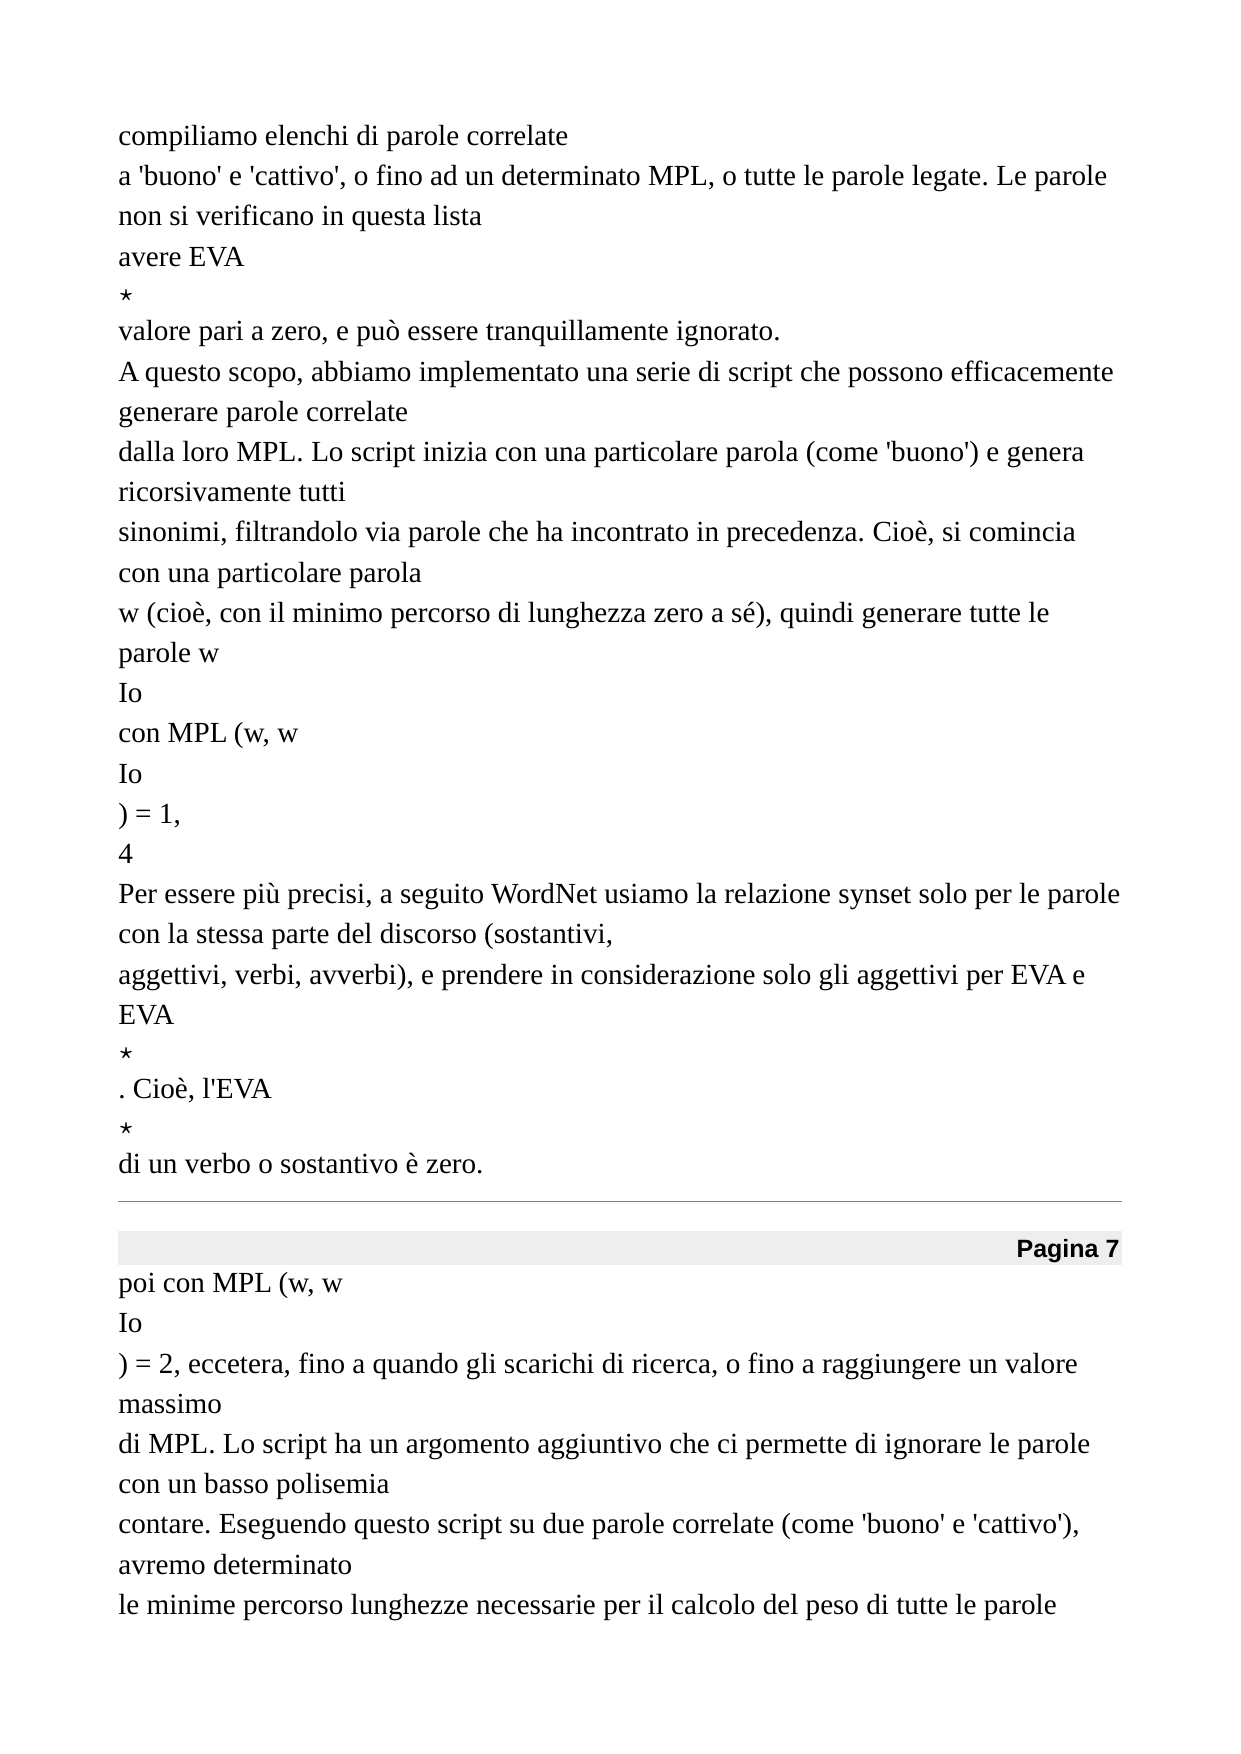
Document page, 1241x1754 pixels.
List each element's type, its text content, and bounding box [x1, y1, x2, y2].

text le minime percorso lunghezze necessarie per il calcolo del peso di tutte le parole [118, 1587, 1122, 1621]
text . Cioè, l'EVA [118, 1072, 1122, 1105]
text avere EVA [118, 239, 1122, 272]
text di un verbo o sostantivo è zero. [118, 1146, 1122, 1180]
text dalla loro MPL. Lo script inizia con una particolare parola (come 'buono') e genera ricorsivamente tutti [118, 434, 1122, 508]
text compiliamo elenchi di parole correlate [118, 118, 1122, 152]
text 4 [118, 836, 1122, 870]
text a 'buono' e 'cattivo', o fino ad un determinato MPL, o tutte le parole legate. Le parole non si verificano in questa lista [118, 158, 1122, 232]
text ) = 1, [118, 796, 1122, 829]
text Io [118, 675, 1122, 709]
table_header Pagina 7 [118, 1231, 1122, 1265]
text con MPL (w, w [118, 716, 1122, 749]
text sinonimi, filtrandolo via parole che ha incontrato in precedenza. Cioè, si comincia con una particolare parola [118, 514, 1122, 588]
text Io [118, 756, 1122, 789]
text ) = 2, eccetera, fino a quando gli scarichi di ricerca, o fino a raggiungere un valore massimo [118, 1346, 1122, 1419]
text poi con MPL (w, w [118, 1265, 1122, 1299]
text aggettivi, verbi, avverbi), e prendere in considerazione solo gli aggettivi per EVA e EVA [118, 957, 1122, 1031]
text w (cioè, con il minimo percorso di lunghezza zero a sé), quindi generare tutte le parole w [118, 595, 1122, 669]
text valore pari a zero, e può essere tranquillamente ignorato. [118, 313, 1122, 347]
text di MPL. Lo script ha un argomento aggiuntivo che ci permette di ignorare le parole con un basso polisemia [118, 1426, 1122, 1500]
text Io [118, 1306, 1122, 1339]
text ⋆ [118, 1037, 1122, 1066]
text Per essere più precisi, a seguito WordNet usiamo la relazione synset solo per le parole con la stessa parte del discorso (sostantivi, [118, 876, 1122, 950]
text A questo scopo, abbiamo implementato una serie di script che possono efficacemente generare parole correlate [118, 354, 1122, 427]
text contare. Eseguendo questo script su due parole correlate (come 'buono' e 'cattivo'), avremo determinato [118, 1507, 1122, 1580]
text ⋆ [118, 1112, 1122, 1141]
text ⋆ [118, 279, 1122, 308]
